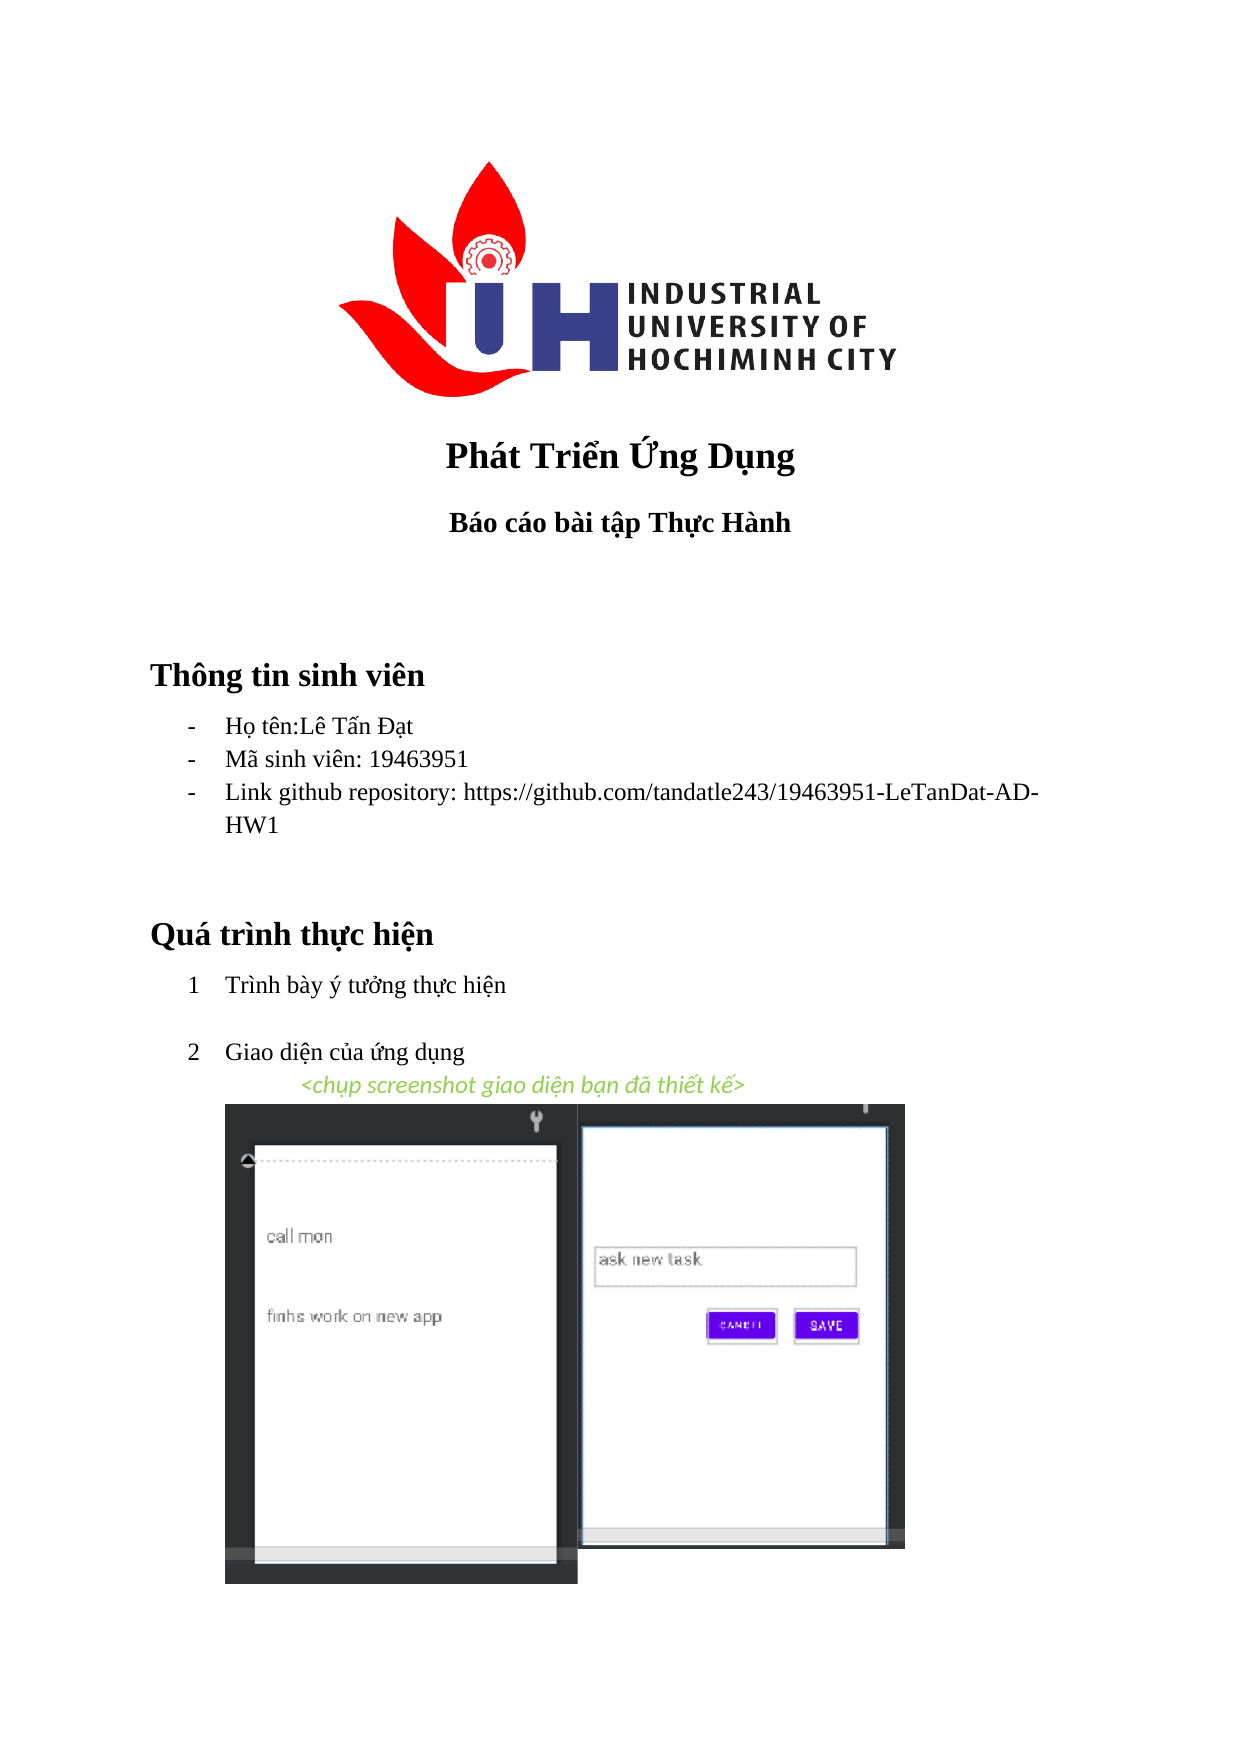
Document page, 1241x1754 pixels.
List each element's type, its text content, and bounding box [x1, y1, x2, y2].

subtitle Thông tin sinh viên [150, 655, 1090, 693]
list Trình bày ý tưởng thực hiện [187, 971, 1090, 999]
list Link github repository: https://github.com/tandatle243/19463951-LeTanDat-AD-HW1 [187, 777, 1090, 839]
list Mã sinh viên: 19463951 [187, 744, 1090, 773]
list <chụp screenshot giao diện bạn đã thiết kế> [300, 1070, 1090, 1100]
subtitle Quá trình thực hiện [150, 914, 1090, 952]
list Giao diện của ứng dụng [187, 1037, 1090, 1065]
text Báo cáo bài tập Thực Hành [150, 505, 1090, 539]
list Họ tên:Lê Tấn Đạt [187, 711, 1090, 740]
text Phát Triển Ứng Dụng [150, 433, 1090, 477]
